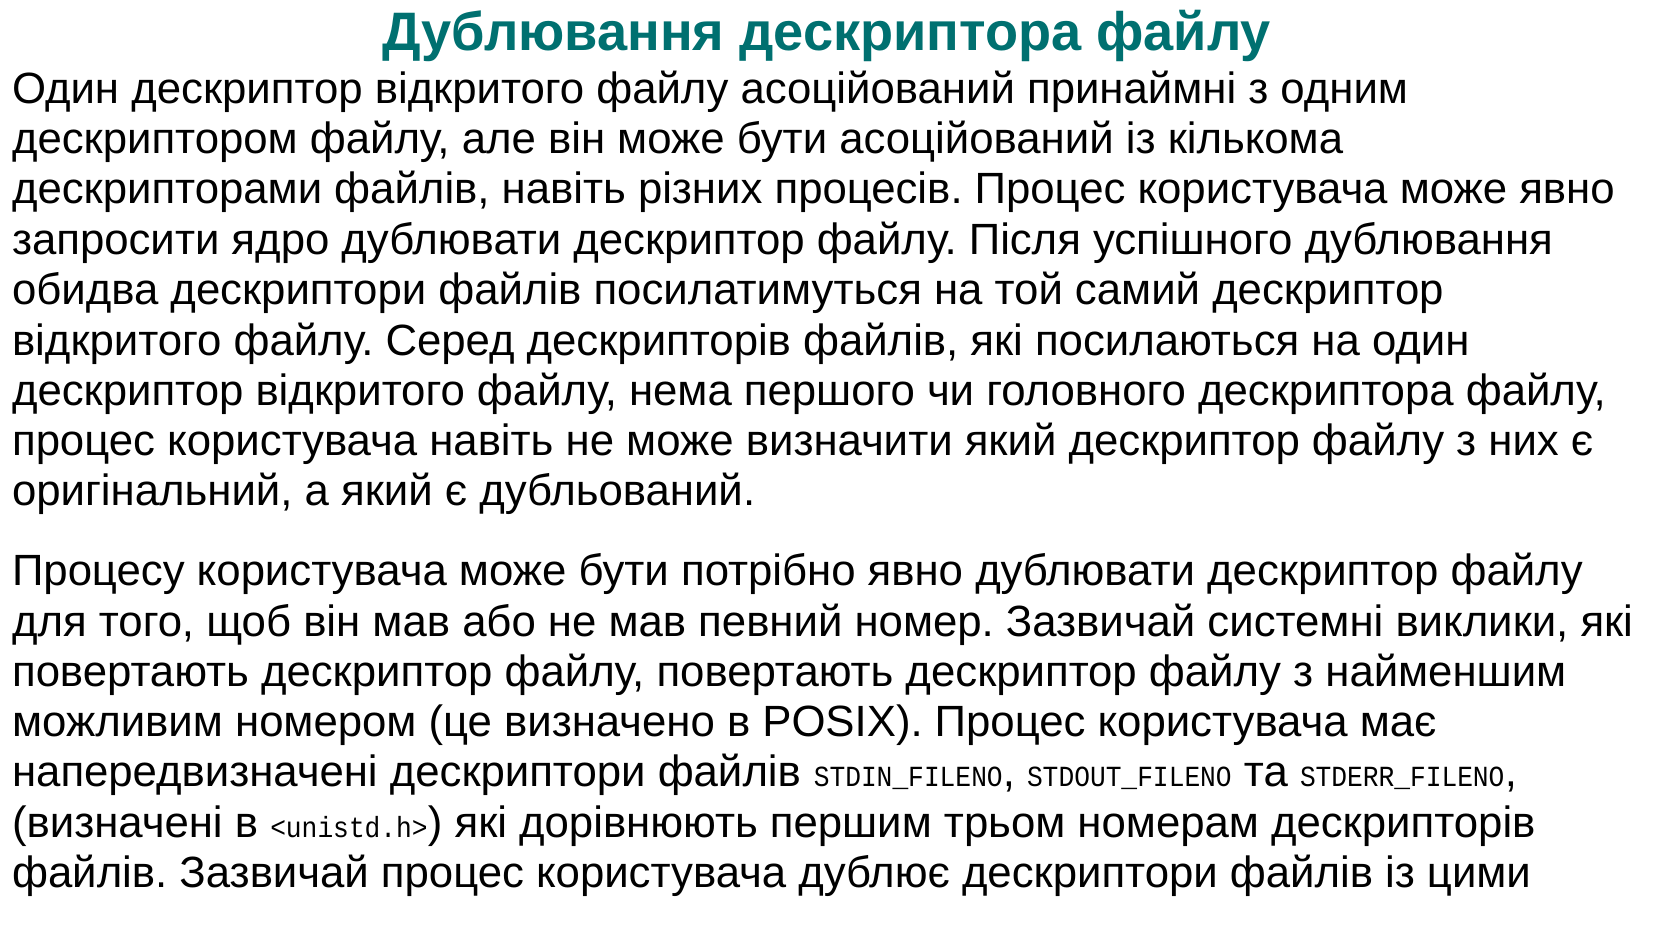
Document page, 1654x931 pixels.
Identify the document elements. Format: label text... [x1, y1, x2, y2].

text Один дескриптор відкритого файлу асоційований принаймні з одним дескриптором файлу, але він може бути асоційований із кількома дескрипторами файлів, навіть різних процесів. Процес користувача може явно запросити ядро дублювати дескриптор файлу. Після успішного дублювання обидва дескриптори файлів посилатимуться на той самий дескриптор відкритого файлу. Серед дескрипторів файлів, які посилаються на один дескриптор відкритого файлу, нема першого чи головного дескриптора файлу, процес користувача навіть не може визначити який дескриптор файлу з них є оригінальний, а який є дубльований. [12, 62, 1642, 515]
text Дублювання дескриптора файлу [12, 0, 1642, 62]
text Процесу користувача може бути потрібно явно дублювати дескриптор файлу для того, щоб він мав або не мав певний номер. Зазвичай системні виклики, які повертають дескриптор файлу, повертають дескриптор файлу з найменшим можливим номером (це визначено в POSIX). Процес користувача має напередвизначені дескриптори файлів STDIN_FILENO, STDOUT_FILENO та STDERR_FILENO, (визначені в <unistd.h>) які дорівнюють першим трьом номерам дескрипторів файлів. Зазвичай процес користувача дублює дескриптори файлів із цими [12, 544, 1642, 897]
